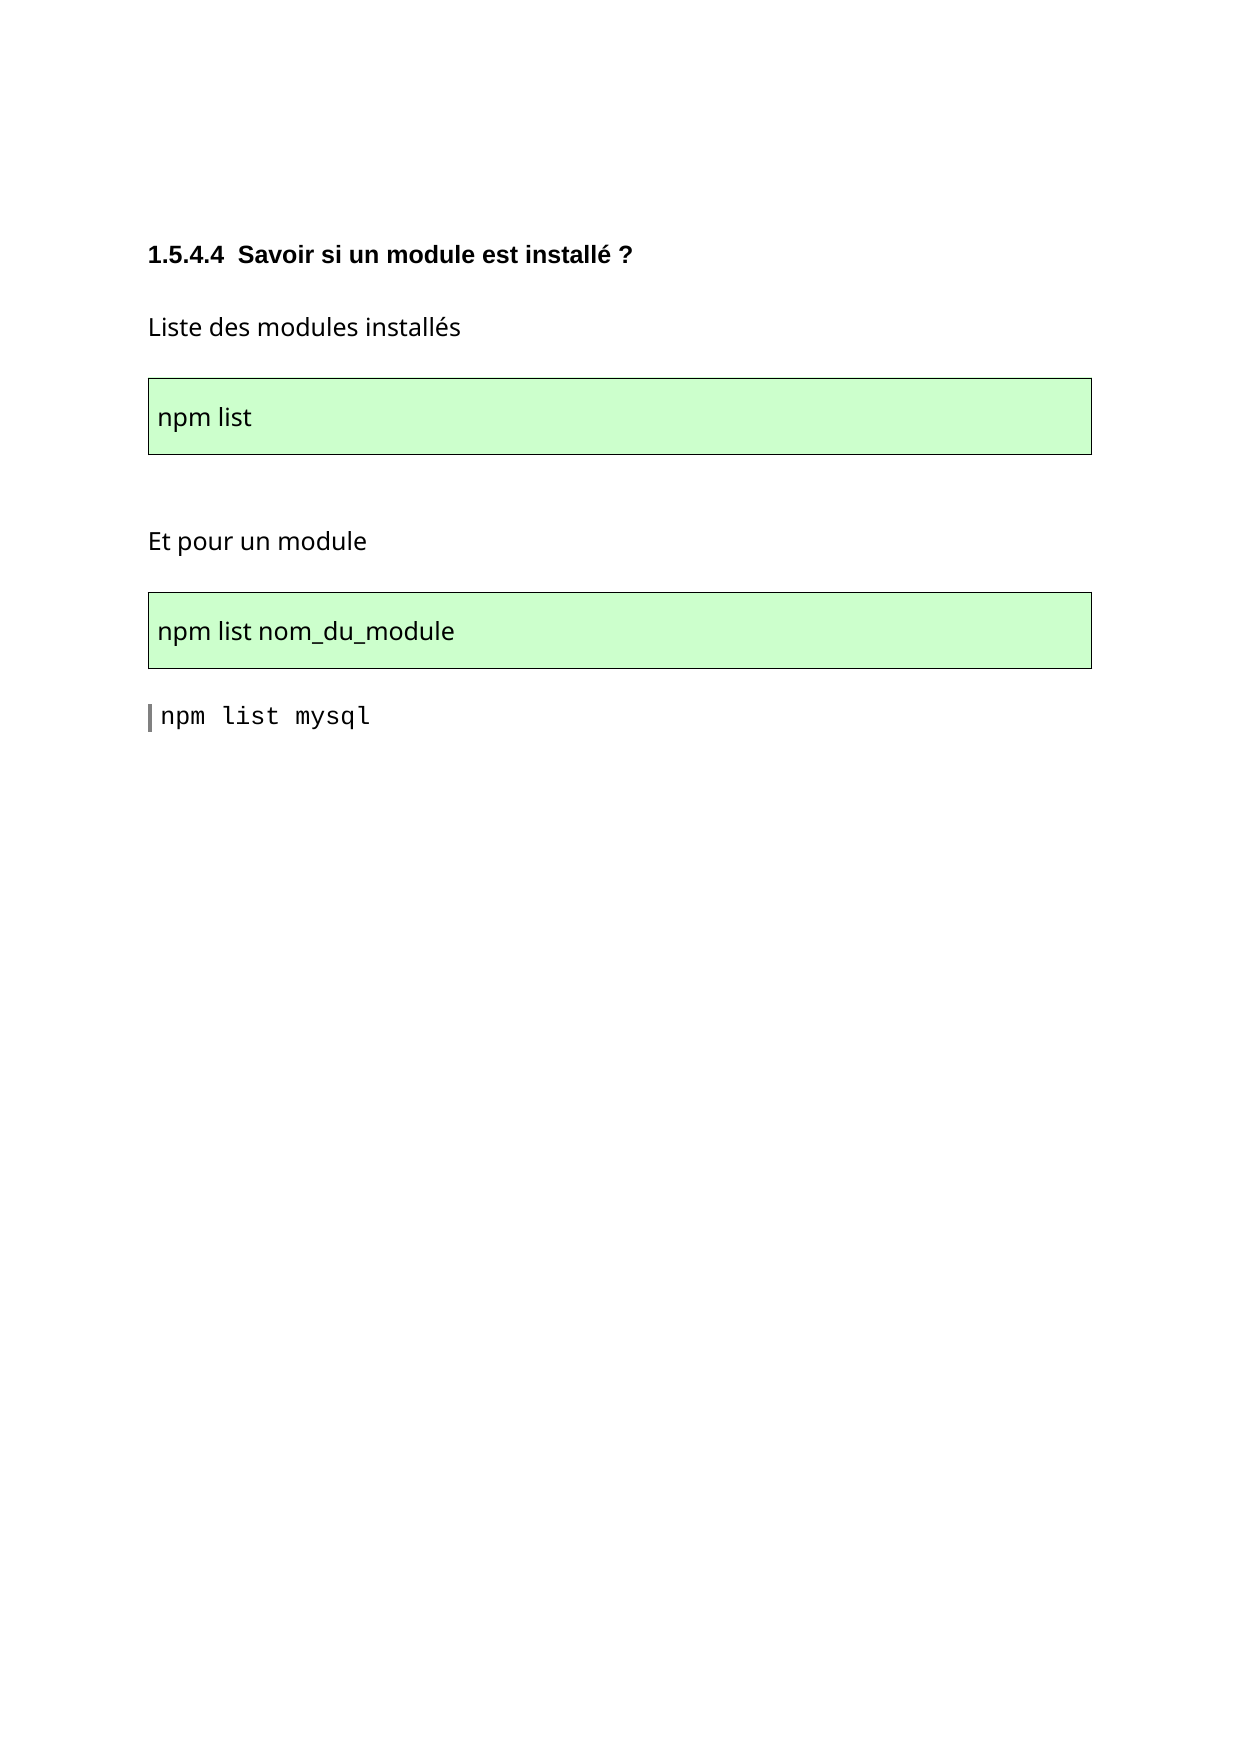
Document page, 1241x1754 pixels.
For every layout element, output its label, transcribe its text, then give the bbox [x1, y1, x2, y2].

text Et pour un module [148, 523, 1092, 557]
text npm list mysql [148, 703, 1092, 732]
text npm list [149, 379, 1091, 454]
text Liste des modules installés [148, 309, 1092, 343]
subtitle Savoir si un module est installé ? [148, 240, 1092, 269]
text npm list nom_du_module [149, 593, 1091, 668]
